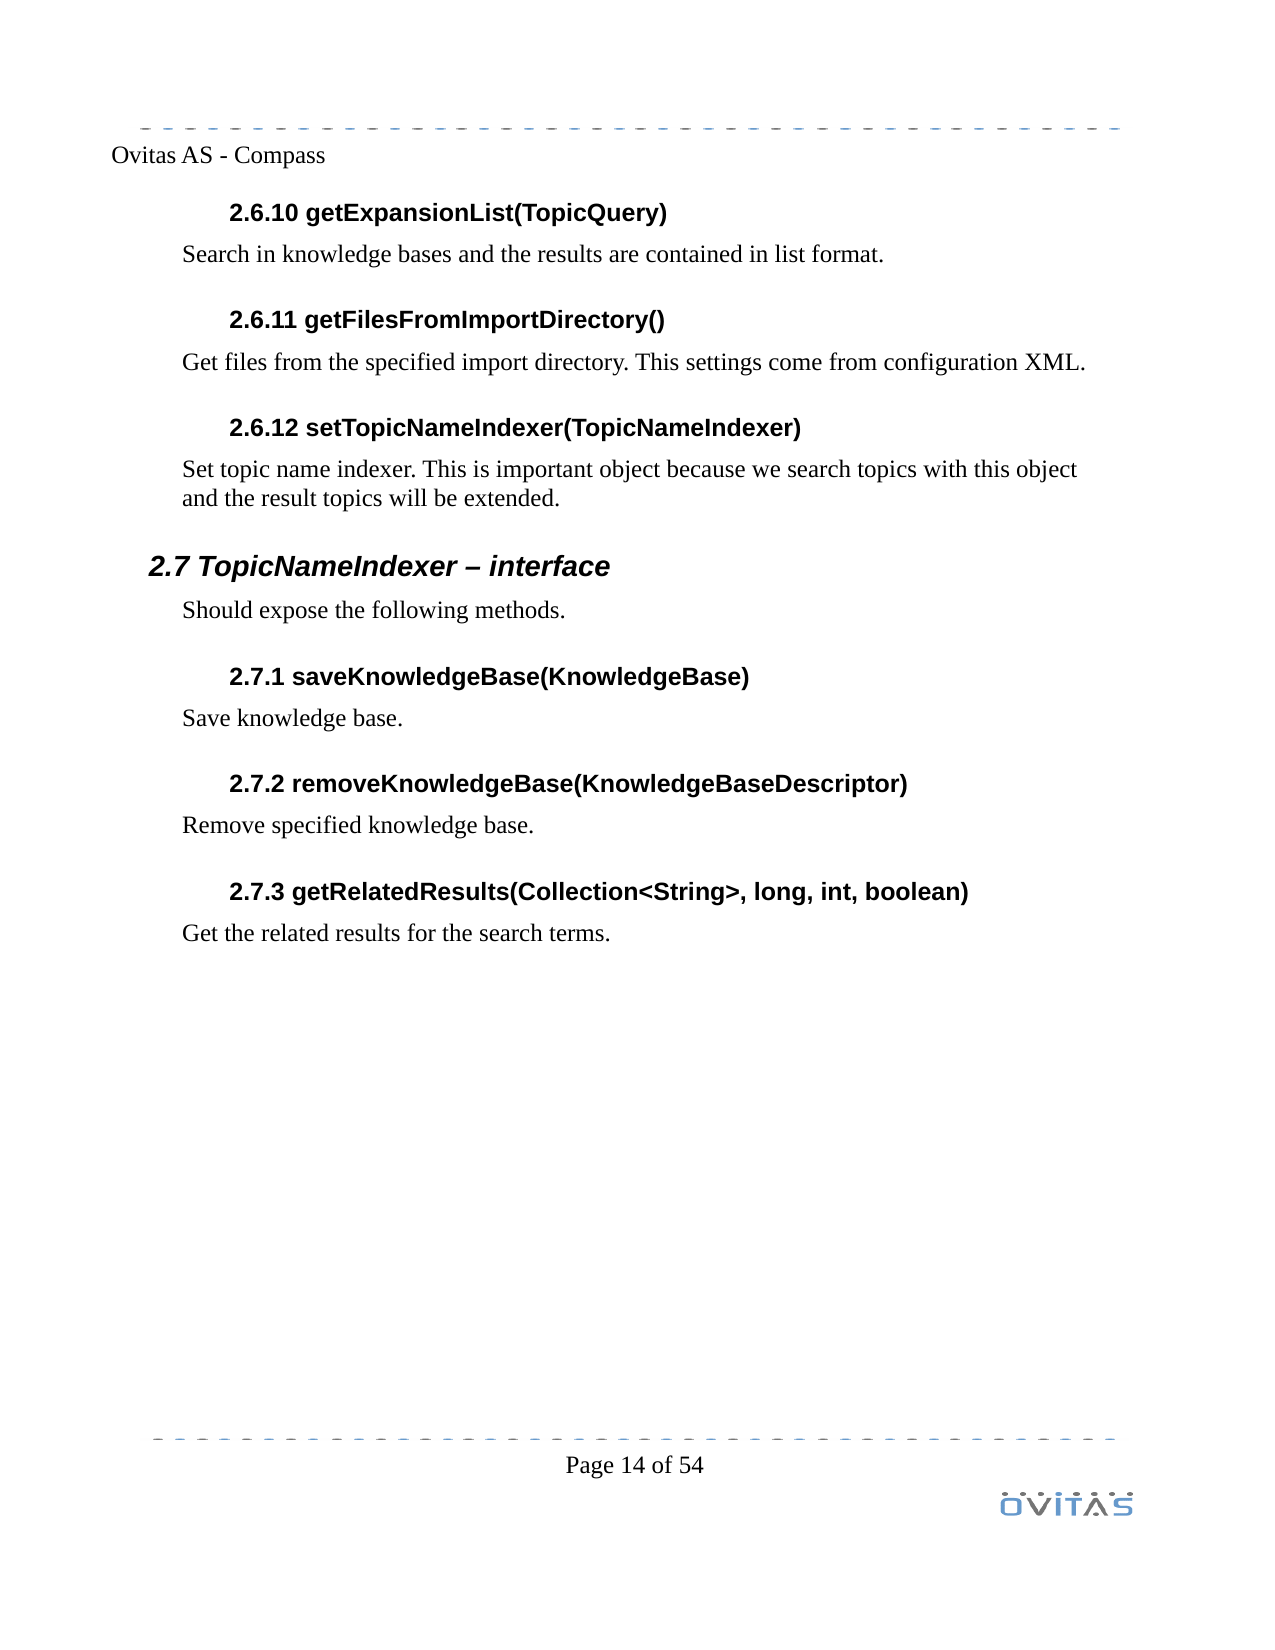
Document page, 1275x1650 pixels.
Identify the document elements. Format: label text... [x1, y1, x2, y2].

subtitle 2.6.12 setTopicNameIndexer(TopicNameIndexer) [229, 413, 1158, 442]
subtitle 2.7.1 saveKnowledgeBase(KnowledgeBase) [229, 661, 1158, 690]
text Set topic name indexer. This is important object because we search topics with this object and the result topics will be extended. [182, 454, 1111, 512]
text Get files from the specified import directory. This settings come from configuration XML. [182, 347, 1111, 375]
text Remove specified knowledge base. [182, 810, 1111, 839]
subtitle 2.7.3 getRelatedResults(Collection<String>, long, int, boolean) [229, 876, 1158, 905]
subtitle 2.7 TopicNameIndexer – interface [148, 549, 1158, 583]
text Get the related results for the search terms. [182, 918, 1111, 946]
text Should expose the following methods. [182, 595, 1111, 624]
subtitle 2.7.2 removeKnowledgeBase(KnowledgeBaseDescriptor) [229, 769, 1158, 798]
text Search in knowledge bases and the results are contained in list format. [182, 239, 1111, 268]
text Save knowledge base. [182, 703, 1111, 731]
subtitle 2.6.11 getFilesFromImportDirectory() [229, 305, 1158, 334]
subtitle 2.6.10 getExpansionList(TopicQuery) [229, 198, 1158, 227]
picture [127, 127, 1134, 131]
